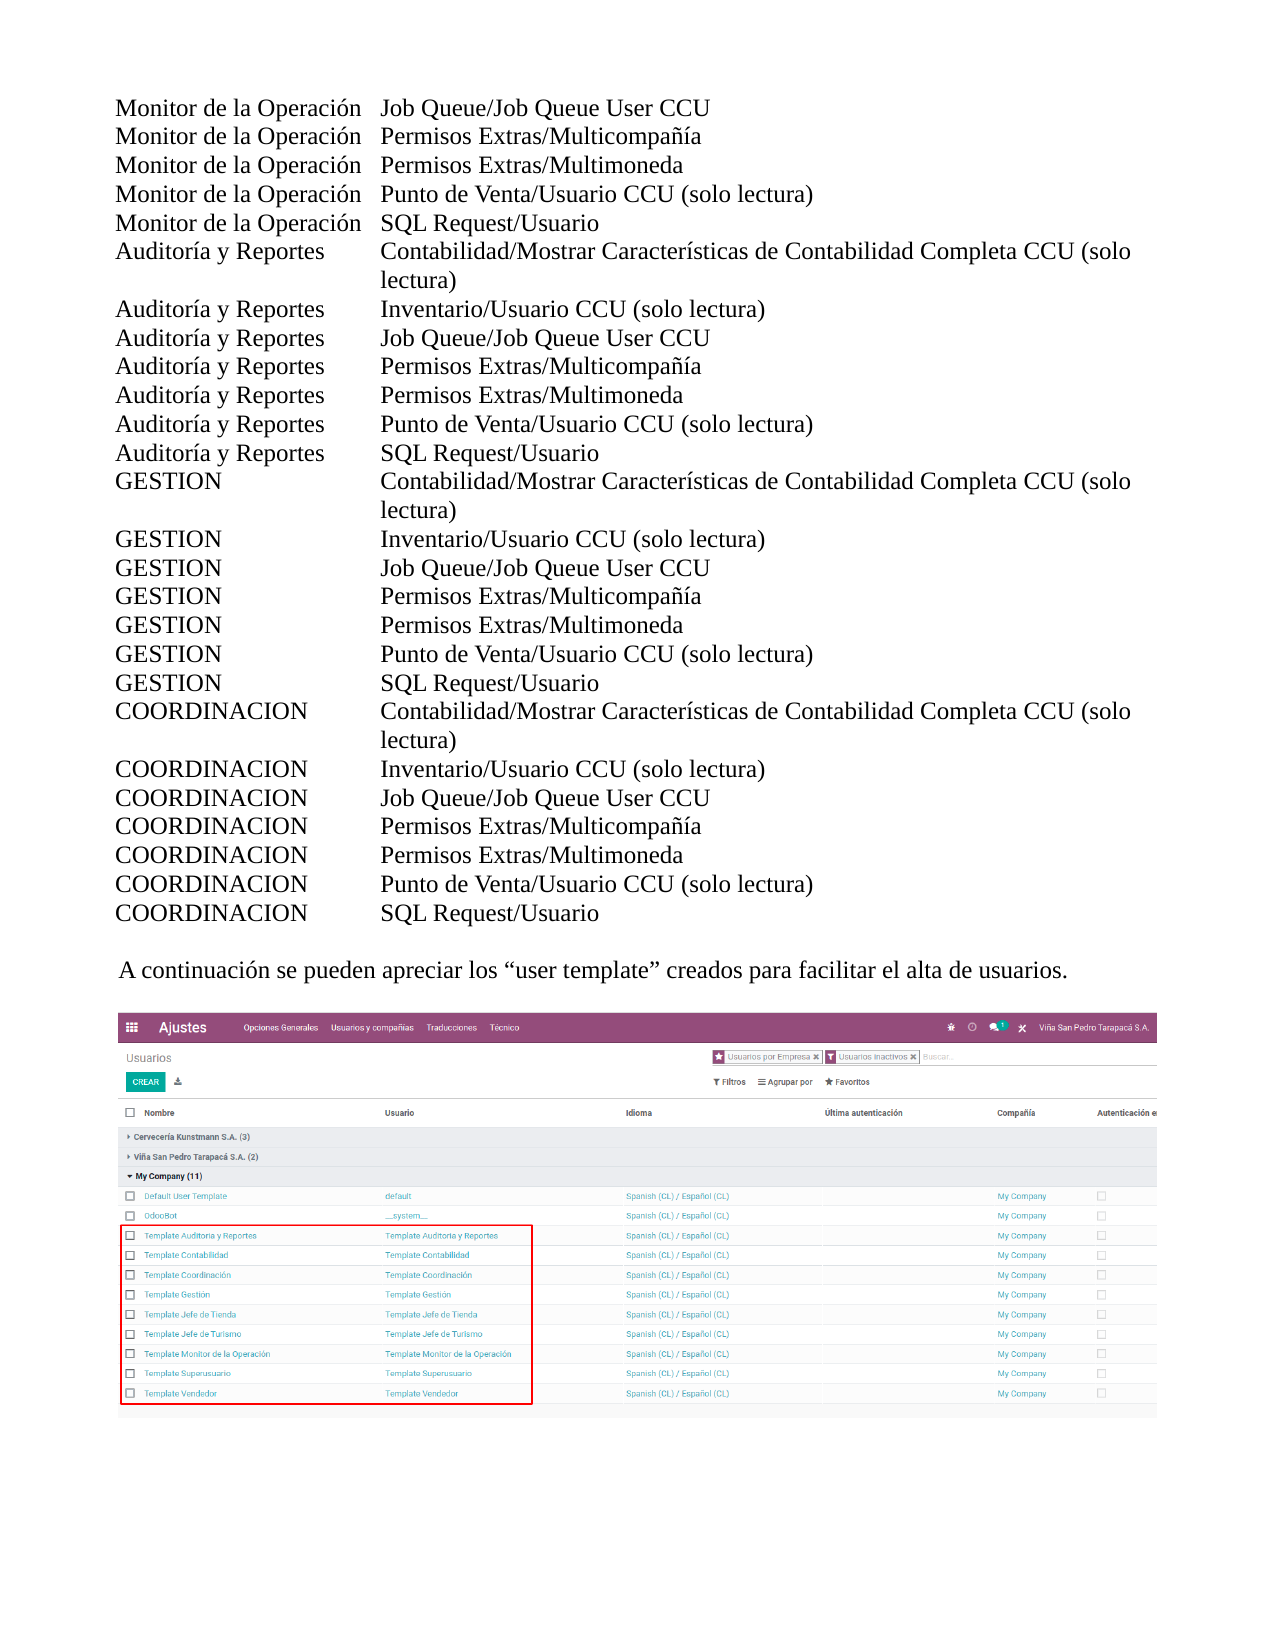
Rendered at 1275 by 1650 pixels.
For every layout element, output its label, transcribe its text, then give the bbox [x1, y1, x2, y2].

table_cell Auditoría y Reportes [112, 323, 377, 351]
table_cell Permisos Extras/Multimoneda [377, 380, 1160, 409]
table_cell SQL Request/Usuario [377, 898, 1160, 926]
table_cell GESTION [112, 553, 377, 581]
table_cell Auditoría y Reportes [112, 438, 377, 466]
table_cell SQL Request/Usuario [377, 438, 1160, 466]
table_cell COORDINACION [112, 754, 377, 783]
table_cell Punto de Venta/Usuario CCU (solo lectura) [377, 639, 1160, 668]
table_cell GESTION [112, 466, 377, 524]
table_cell Punto de Venta/Usuario CCU (solo lectura) [377, 869, 1160, 898]
table_cell Permisos Extras/Multimoneda [377, 840, 1160, 869]
table_cell COORDINACION [112, 840, 377, 869]
table_cell GESTION [112, 610, 377, 639]
picture [118, 1012, 1157, 1418]
table_cell Job Queue/Job Queue User CCU [377, 553, 1160, 581]
table_cell GESTION [112, 668, 377, 696]
table_cell Auditoría y Reportes [112, 351, 377, 380]
table_cell COORDINACION [112, 898, 377, 926]
table_cell Permisos Extras/Multicompañía [377, 811, 1160, 840]
table_cell COORDINACION [112, 696, 377, 754]
table_cell Contabilidad/Mostrar Características de Contabilidad Completa CCU (solo lectura) [377, 466, 1160, 524]
text A continuación se pueden apreciar los “user template” creados para facilitar el alta de usuarios. [118, 955, 1157, 984]
table_cell Permisos Extras/Multicompañía [377, 581, 1160, 610]
table_cell Permisos Extras/Multimoneda [377, 610, 1160, 639]
table_cell Permisos Extras/Multimoneda [377, 150, 1160, 179]
table_cell Auditoría y Reportes [112, 409, 377, 438]
table_cell Job Queue/Job Queue User CCU [377, 323, 1160, 351]
table_cell Job Queue/Job Queue User CCU [377, 93, 1160, 121]
table_cell Contabilidad/Mostrar Características de Contabilidad Completa CCU (solo lectura) [377, 696, 1160, 754]
table_cell Punto de Venta/Usuario CCU (solo lectura) [377, 409, 1160, 438]
table_cell Monitor de la Operación [112, 93, 377, 121]
table_cell GESTION [112, 581, 377, 610]
table_cell COORDINACION [112, 783, 377, 811]
table_cell Job Queue/Job Queue User CCU [377, 783, 1160, 811]
table_cell Auditoría y Reportes [112, 294, 377, 323]
table_cell Monitor de la Operación [112, 208, 377, 236]
table_cell Monitor de la Operación [112, 121, 377, 150]
table_cell COORDINACION [112, 811, 377, 840]
table_cell Permisos Extras/Multicompañía [377, 351, 1160, 380]
table_cell Punto de Venta/Usuario CCU (solo lectura) [377, 179, 1160, 208]
table_cell GESTION [112, 524, 377, 553]
table_cell Auditoría y Reportes [112, 380, 377, 409]
table_cell GESTION [112, 639, 377, 668]
table_cell Inventario/Usuario CCU (solo lectura) [377, 754, 1160, 783]
table_cell Inventario/Usuario CCU (solo lectura) [377, 524, 1160, 553]
table_cell Permisos Extras/Multicompañía [377, 121, 1160, 150]
table_cell SQL Request/Usuario [377, 208, 1160, 236]
table_cell Auditoría y Reportes [112, 236, 377, 294]
table_cell Inventario/Usuario CCU (solo lectura) [377, 294, 1160, 323]
table_cell Contabilidad/Mostrar Características de Contabilidad Completa CCU (solo lectura) [377, 236, 1160, 294]
table_cell COORDINACION [112, 869, 377, 898]
table_cell Monitor de la Operación [112, 179, 377, 208]
table_cell SQL Request/Usuario [377, 668, 1160, 696]
table_cell Monitor de la Operación [112, 150, 377, 179]
